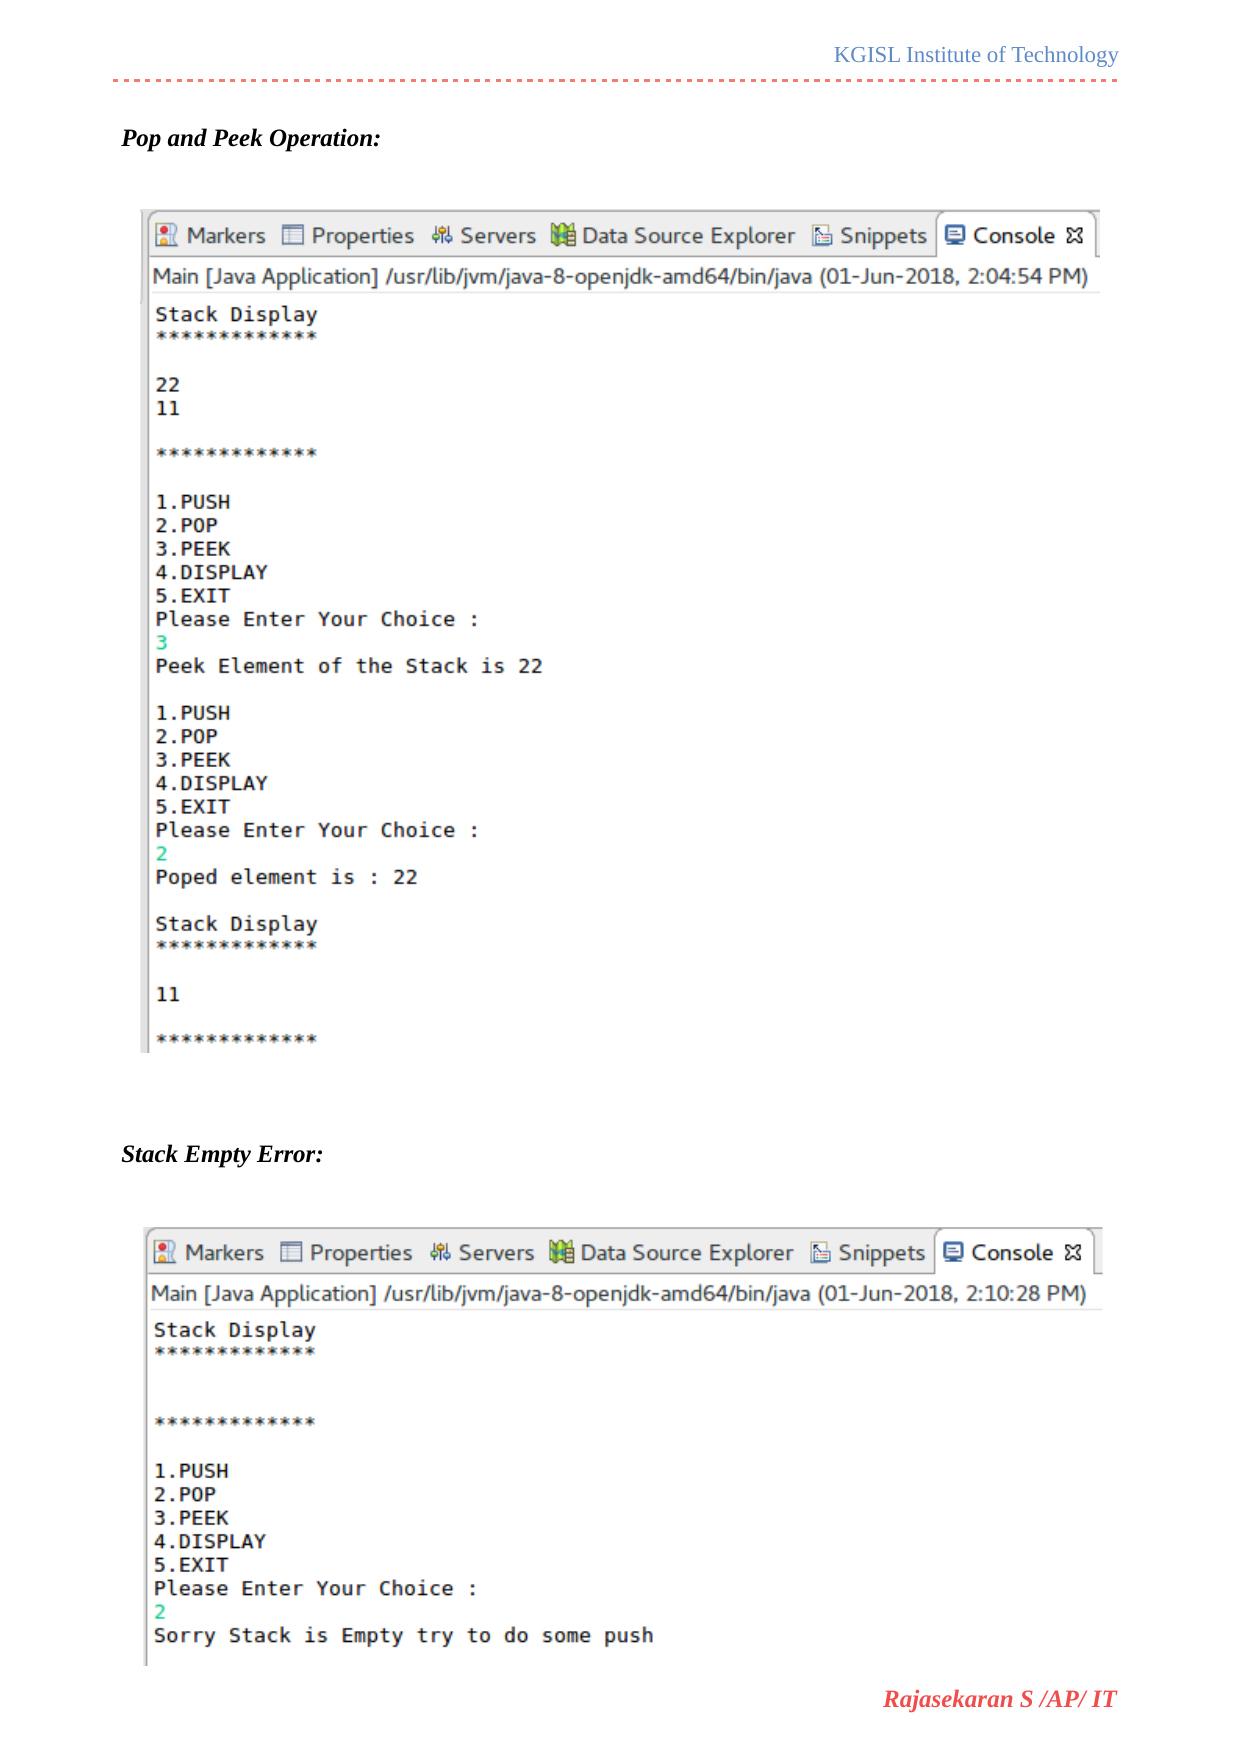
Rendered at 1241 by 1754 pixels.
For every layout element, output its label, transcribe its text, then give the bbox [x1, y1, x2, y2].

picture [143, 1227, 1103, 1666]
text Stack Empty Error: [121, 1139, 1119, 1168]
text Pop and Peek Operation: [121, 123, 1119, 152]
picture [140, 209, 1100, 1053]
